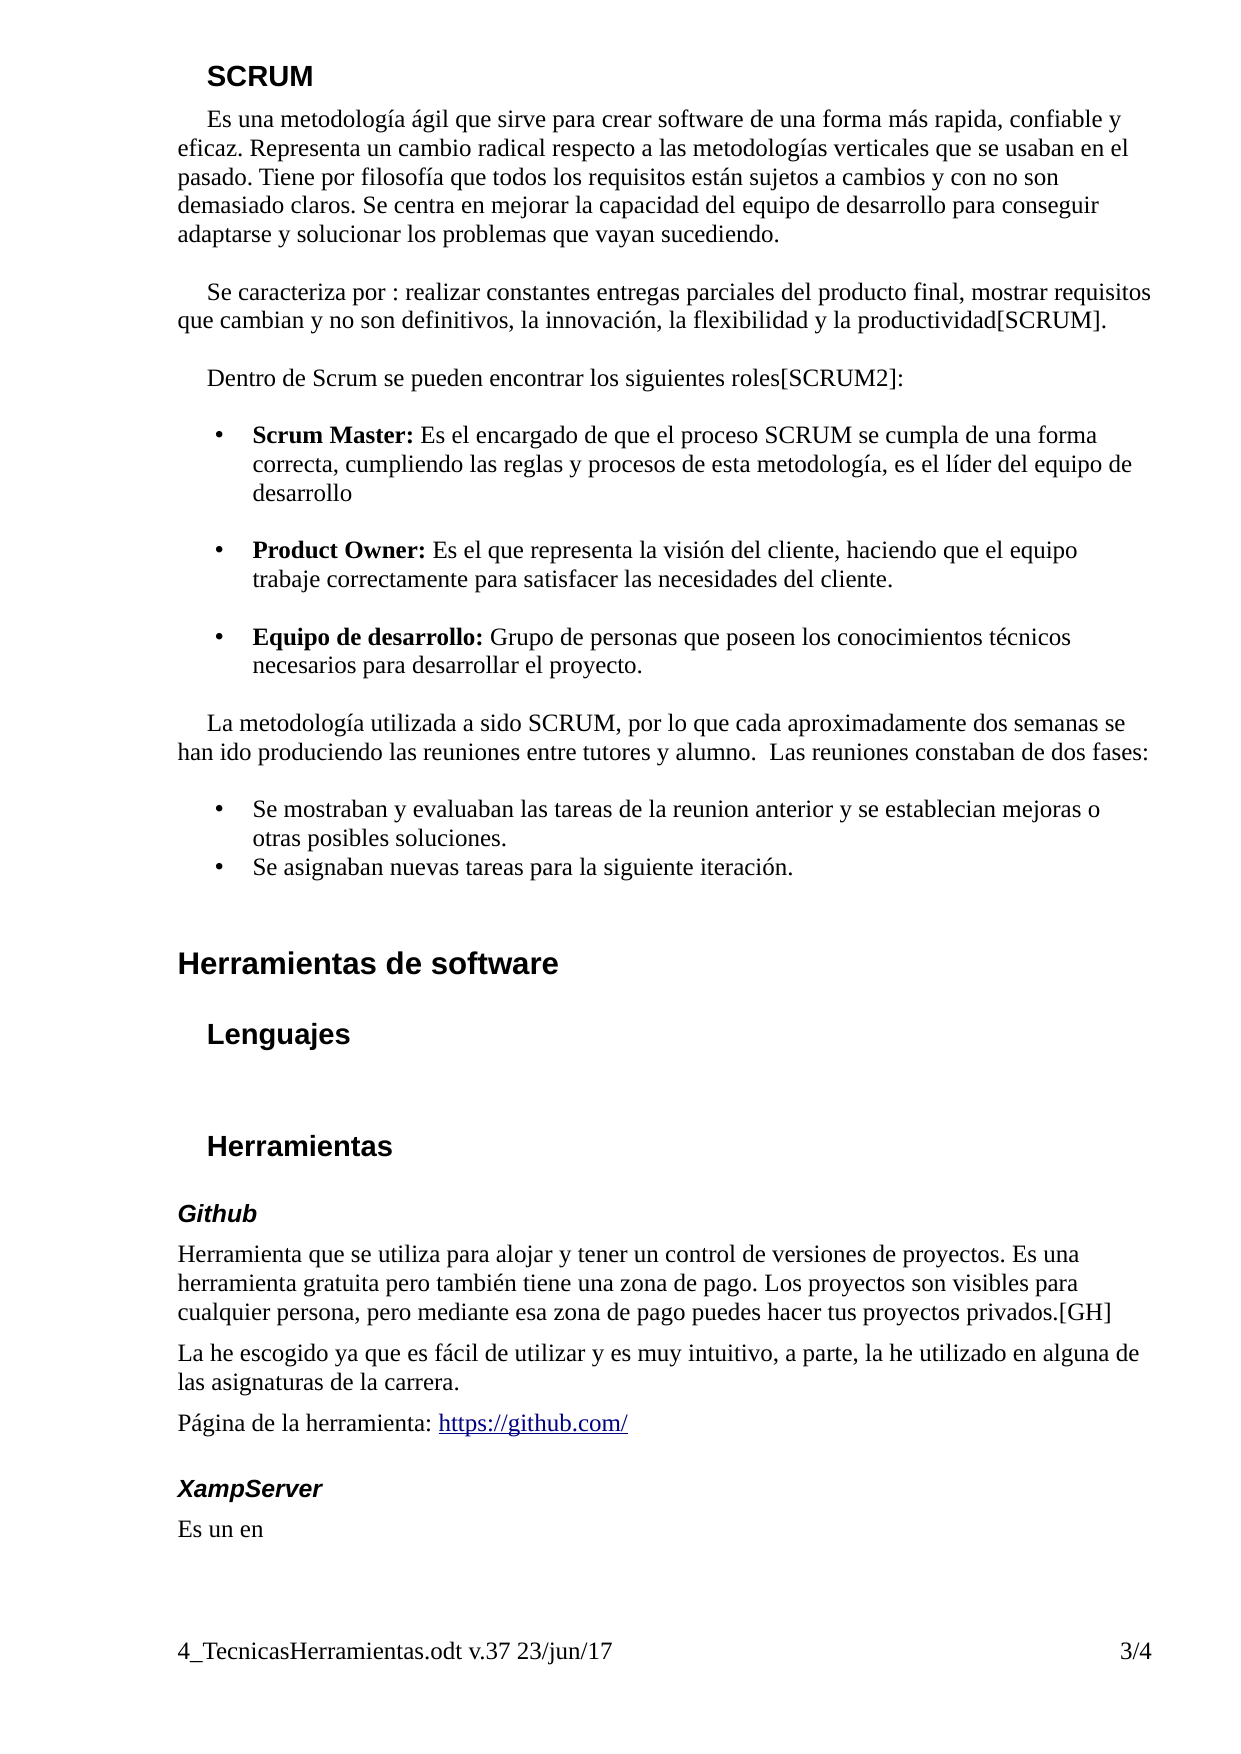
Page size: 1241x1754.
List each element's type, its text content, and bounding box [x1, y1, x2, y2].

subtitle Github [177, 1199, 1152, 1227]
list Product Owner: Es el que representa la visión del cliente, haciendo que el equipo trabaje correctamente para satisfacer las necesidades del cliente. [215, 536, 1152, 593]
text Dentro de Scrum se pueden encontrar los siguientes roles[SCRUM2]: [177, 363, 1152, 392]
subtitle SCRUM [207, 59, 1152, 93]
subtitle Herramientas de software [177, 945, 1152, 981]
subtitle Lenguajes [207, 1017, 1152, 1051]
text Es una metodología ágil que sirve para crear software de una forma más rapida, confiable y eficaz. Representa un cambio radical respecto a las metodologías verticales que se usaban en el pasado. Tiene por filosofía que todos los requisitos están sujetos a cambios y con no son demasiado claros. Se centra en mejorar la capacidad del equipo de desarrollo para conseguir adaptarse y solucionar los problemas que vayan sucediendo. [177, 104, 1152, 248]
list Equipo de desarrollo: Grupo de personas que poseen los conocimientos técnicos necesarios para desarrollar el proyecto. [215, 622, 1152, 679]
text Herramienta que se utiliza para alojar y tener un control de versiones de proyectos. Es una herramienta gratuita pero también tiene una zona de pago. Los proyectos son visibles para cualquier persona, pero mediante esa zona de pago puedes hacer tus proyectos privados.[GH] [177, 1239, 1152, 1325]
text Página de la herramienta: https://github.com/ [177, 1408, 1152, 1437]
list Se asignaban nuevas tareas para la siguiente iteración. [215, 852, 1152, 881]
text La metodología utilizada a sido SCRUM, por lo que cada aproximadamente dos semanas se han ido produciendo las reuniones entre tutores y alumno. Las reuniones constaban de dos fases: [177, 708, 1152, 766]
text Se caracteriza por : realizar constantes entregas parciales del producto final, mostrar requisitos que cambian y no son definitivos, la innovación, la flexibilidad y la productividad[SCRUM]. [177, 277, 1152, 334]
text La he escogido ya que es fácil de utilizar y es muy intuitivo, a parte, la he utilizado en alguna de las asignaturas de la carrera. [177, 1338, 1152, 1395]
list Se mostraban y evaluaban las tareas de la reunion anterior y se establecian mejoras o otras posibles soluciones. [215, 794, 1152, 852]
subtitle Herramientas [207, 1129, 1152, 1162]
text Es un en [177, 1514, 1152, 1543]
subtitle XampServer [177, 1474, 1152, 1502]
list Scrum Master: Es el encargado de que el proceso SCRUM se cumpla de una forma correcta, cumpliendo las reglas y procesos de esta metodología, es el líder del equipo de desarrollo [215, 421, 1152, 507]
